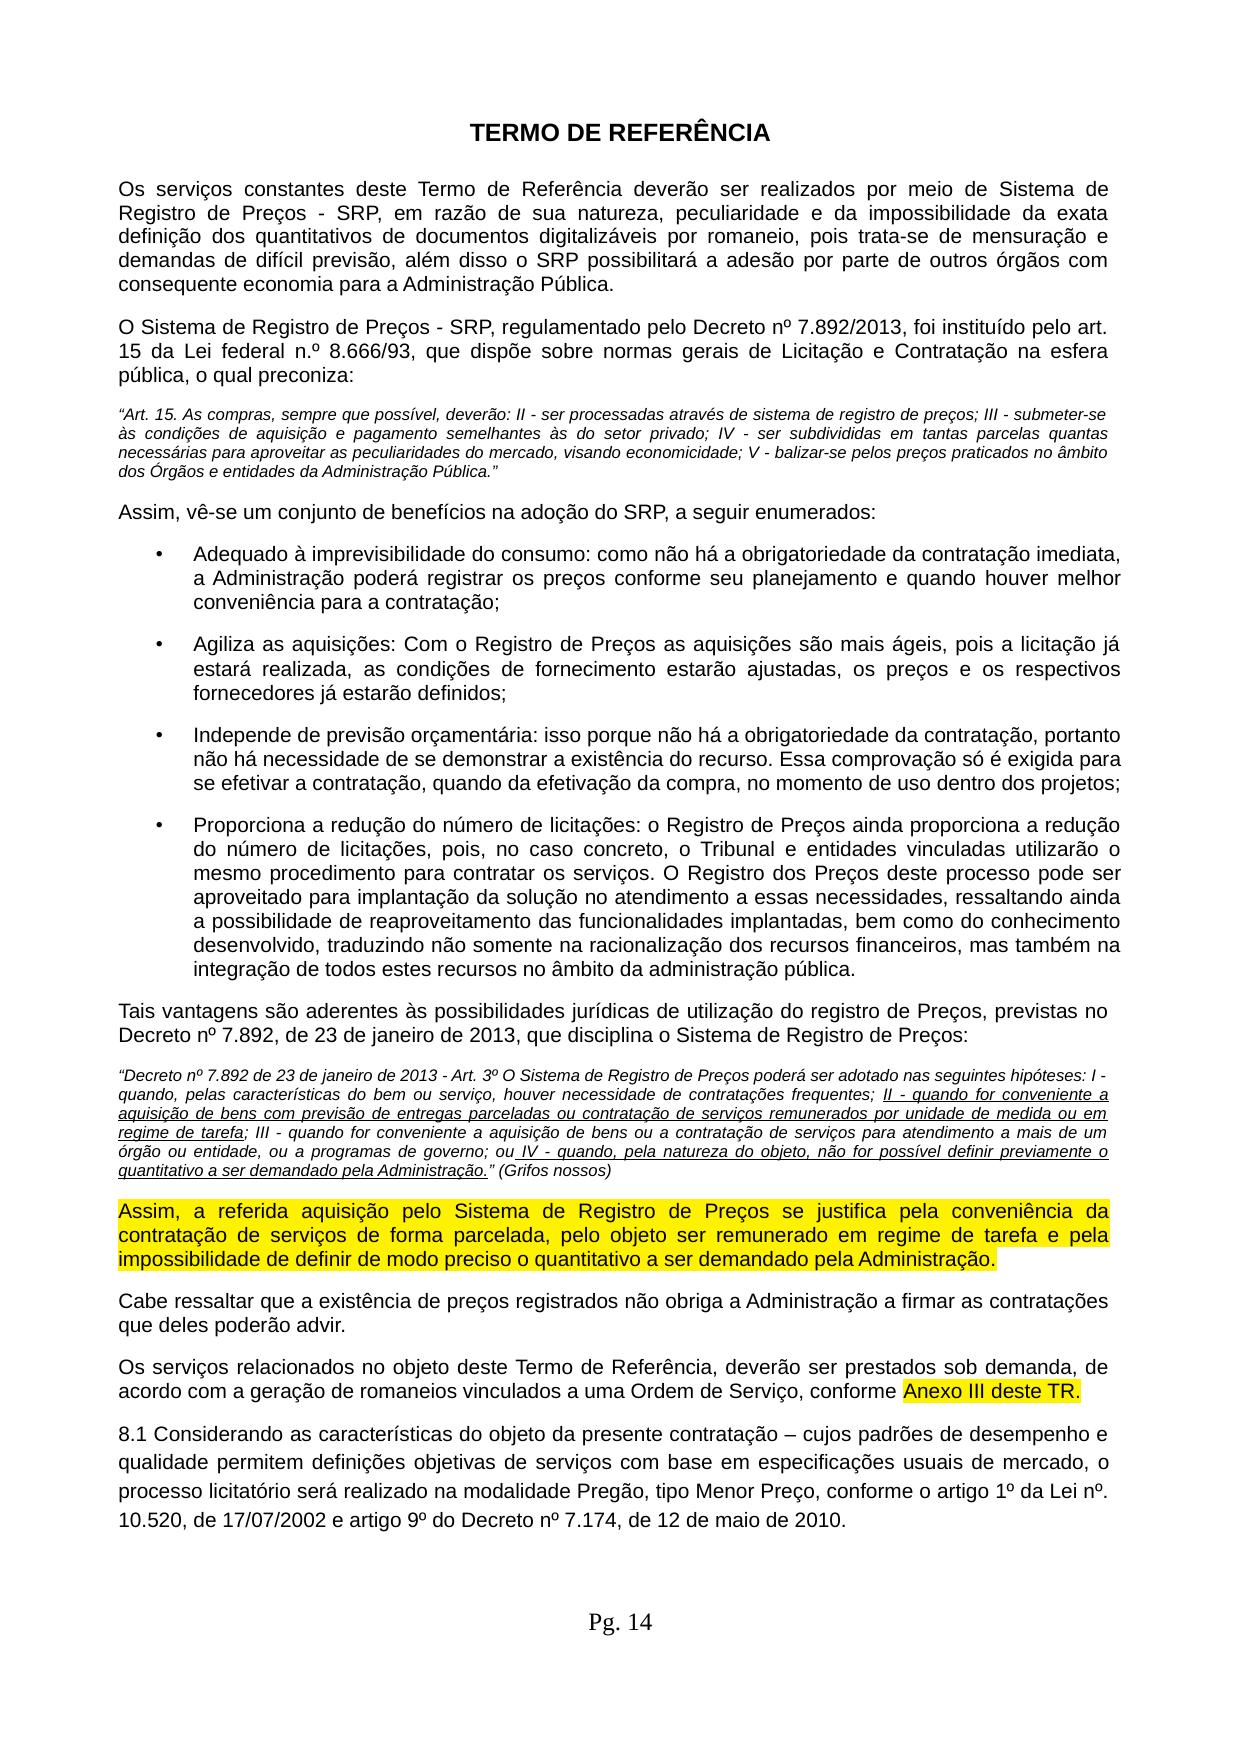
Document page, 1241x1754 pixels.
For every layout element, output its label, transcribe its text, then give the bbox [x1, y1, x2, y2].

text Os serviços constantes deste Termo de Referência deverão ser realizados por meio de Sistema de Registro de Preços - SRP, em razão de sua natureza, peculiaridade e da impossibilidade da exata definição dos quantitativos de documentos digitalizáveis por romaneio, pois trata-se de mensuração e demandas de difícil previsão, além disso o SRP possibilitará a adesão por parte de outros órgãos com consequente economia para a Administração Pública. [118, 176, 1110, 296]
text 8.1 Considerando as características do objeto da presente contratação – cujos padrões de desempenho e qualidade permitem definições objetivas de serviços com base em especificações usuais de mercado, o processo licitatório será realizado na modalidade Pregão, tipo Menor Preço, conforme o artigo 1º da Lei nº. 10.520, de 17/07/2002 e artigo 9º do Decreto nº 7.174, de 12 de maio de 2010. [118, 1421, 1110, 1532]
list Adequado à imprevisibilidade do consumo: como não há a obrigatoriedade da contratação imediata, a Administração poderá registrar os preços conforme seu planejamento e quando houver melhor conveniência para a contratação; [156, 542, 1122, 614]
text Tais vantagens são aderentes às possibilidades jurídicas de utilização do registro de Preços, previstas no Decreto nº 7.892, de 23 de janeiro de 2013, que disciplina o Sistema de Registro de Preços: [118, 999, 1110, 1047]
text Os serviços relacionados no objeto deste Termo de Referência, deverão ser prestados sob demanda, de acordo com a geração de romaneios vinculados a uma Ordem de Serviço, conforme Anexo III deste TR. [118, 1355, 1110, 1403]
text O Sistema de Registro de Preços - SRP, regulamentado pelo Decreto nº 7.892/2013, foi instituído pelo art. 15 da Lei federal n.º 8.666/93, que dispõe sobre normas gerais de Licitação e Contratação na esfera pública, o qual preconiza: [118, 314, 1110, 386]
text Assim, a referida aquisição pelo Sistema de Registro de Preços se justifica pela conveniência da contratação de serviços de forma parcelada, pelo objeto ser remunerado em regime de tarefa e pela impossibilidade de definir de modo preciso o quantitativo a ser demandado pela Administração. [118, 1199, 1110, 1271]
text “Art. 15. As compras, sempre que possível, deverão: II - ser processadas através de sistema de registro de preços; III - submeter-se às condições de aquisição e pagamento semelhantes às do setor privado; IV - ser subdivididas em tantas parcelas quantas necessárias para aproveitar as peculiaridades do mercado, visando economicidade; V - balizar-se pelos preços praticados no âmbito dos Órgãos e entidades da Administração Pública.” [118, 405, 1110, 481]
list Independe de previsão orçamentária: isso porque não há a obrigatoriedade da contratação, portanto não há necessidade de se demonstrar a existência do recurso. Essa comprovação só é exigida para se efetivar a contratação, quando da efetivação da compra, no momento de uso dentro dos projetos; [156, 723, 1122, 794]
text Assim, vê-se um conjunto de benefícios na adoção do SRP, a seguir enumerados: [118, 500, 1110, 524]
text “Decreto nº 7.892 de 23 de janeiro de 2013 - Art. 3º O Sistema de Registro de Preços poderá ser adotado nas seguintes hipóteses: I - quando, pelas características do bem ou serviço, houver necessidade de contratações frequentes; II - quando for conveniente a aquisição de bens com previsão de entregas parceladas ou contratação de serviços remunerados por unidade de medida ou em regime de tarefa; III - quando for conveniente a aquisição de bens ou a contratação de serviços para atendimento a mais de um órgão ou entidade, ou a programas de governo; ou IV - quando, pela natureza do objeto, não for possível definir previamente o quantitativo a ser demandado pela Administração.” (Grifos nossos) [118, 1065, 1110, 1180]
list Proporciona a redução do número de licitações: o Registro de Preços ainda proporciona a redução do número de licitações, pois, no caso concreto, o Tribunal e entidades vinculadas utilizarão o mesmo procedimento para contratar os serviços. O Registro dos Preços deste processo pode ser aproveitado para implantação da solução no atendimento a essas necessidades, ressaltando ainda a possibilidade de reaproveitamento das funcionalidades implantadas, bem como do conhecimento desenvolvido, traduzindo não somente na racionalização dos recursos financeiros, mas também na integração de todos estes recursos no âmbito da administração pública. [156, 813, 1122, 981]
text Cabe ressaltar que a existência de preços registrados não obriga a Administração a firmar as contratações que deles poderão advir. [118, 1289, 1110, 1337]
list Agiliza as aquisições: Com o Registro de Preços as aquisições são mais ágeis, pois a licitação já estará realizada, as condições de fornecimento estarão ajustadas, os preços e os respectivos fornecedores já estarão definidos; [156, 632, 1122, 704]
